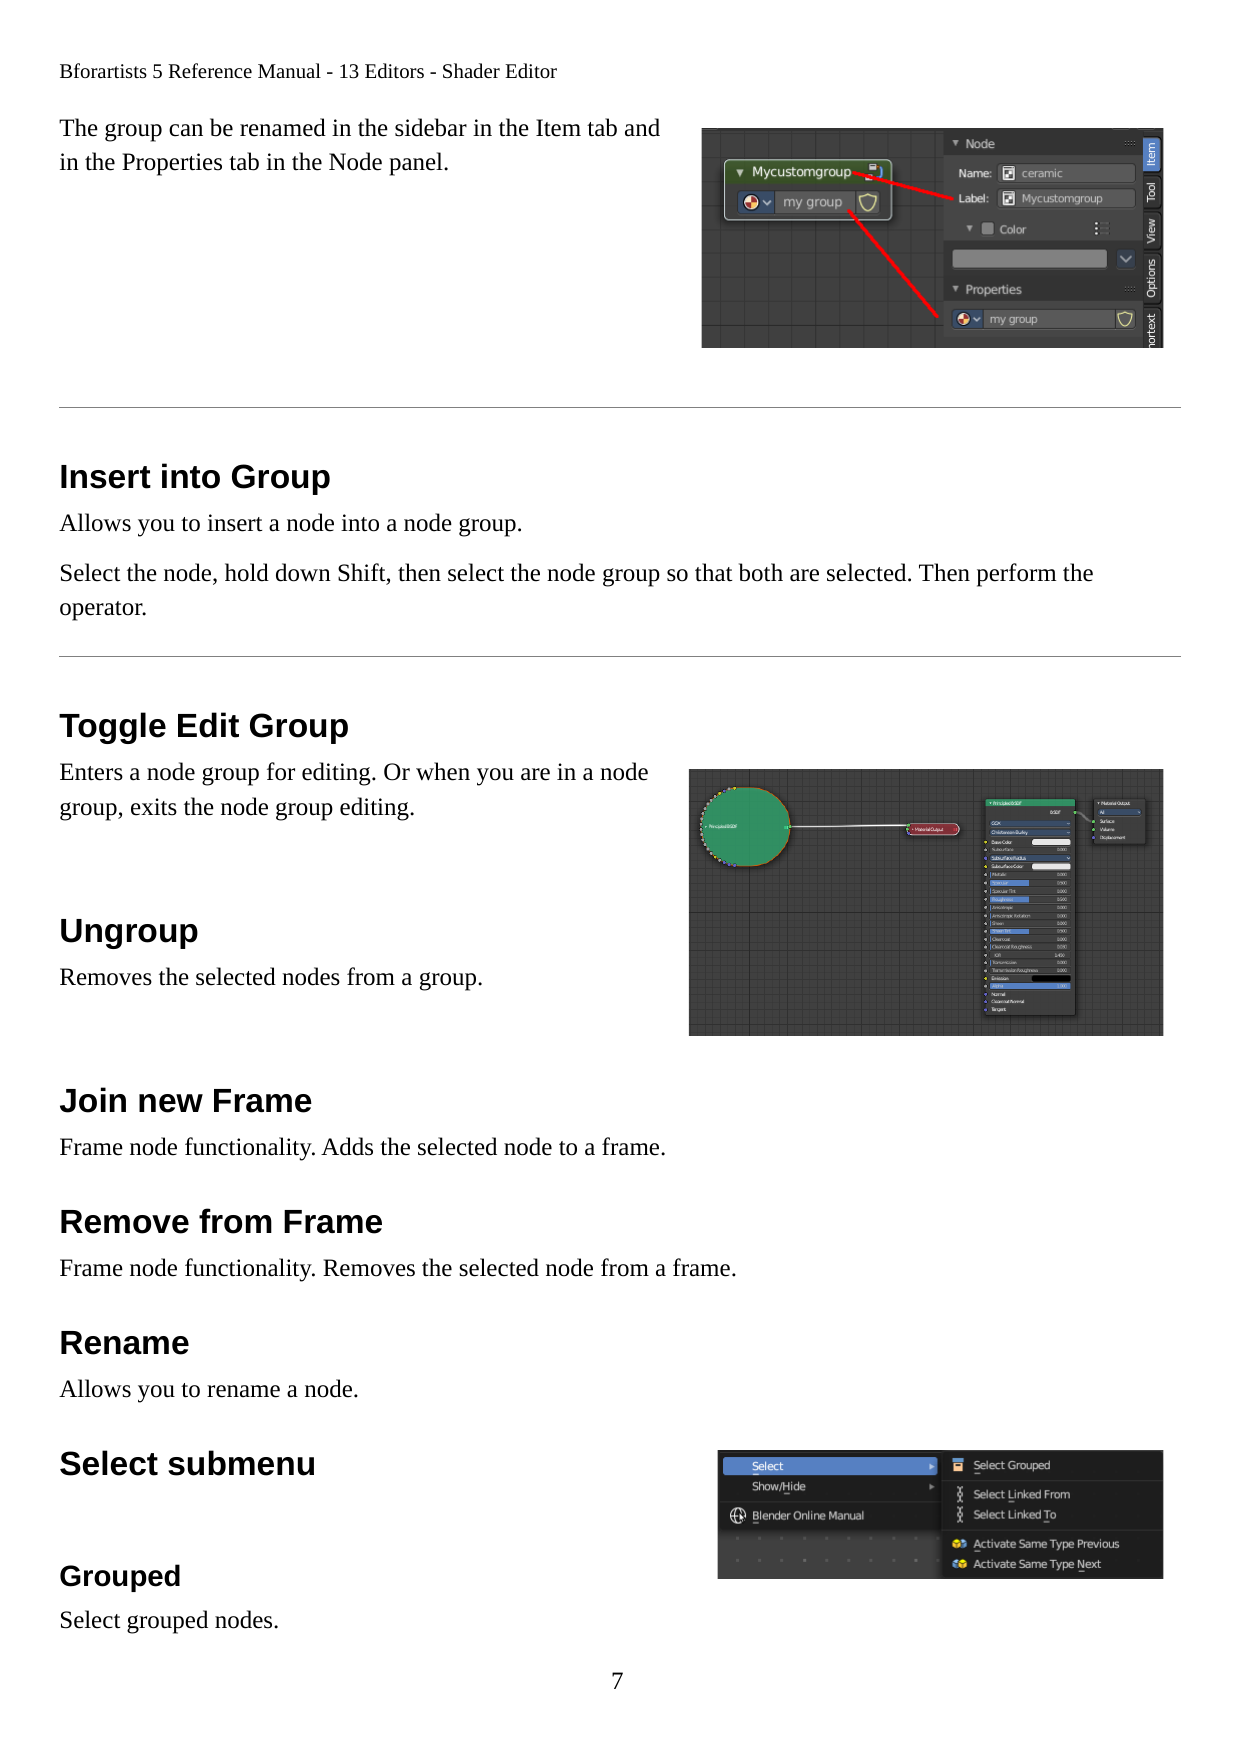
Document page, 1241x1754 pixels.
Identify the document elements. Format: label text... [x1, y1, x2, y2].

subtitle Ungroup [59, 911, 688, 949]
text Allows you to insert a node into a node group. [59, 508, 1181, 537]
subtitle Grouped [59, 1559, 1181, 1592]
text Select the node, hold down Shift, then select the node group so that both are selected. Then perform the operator. [59, 558, 1181, 621]
picture [701, 128, 1164, 348]
subtitle Select submenu [59, 1444, 1181, 1483]
text Frame node functionality. Removes the selected node from a frame. [59, 1253, 1181, 1282]
text The group can be renamed in the sidebar in the Item tab and in the Properties tab in the Node panel. [59, 113, 1181, 176]
text Frame node functionality. Adds the selected node to a frame. [59, 1132, 1181, 1161]
text Enters a node group for editing. Or when you are in a node group, exits the node group editing. [59, 757, 1181, 821]
subtitle Remove from Frame [59, 1202, 1181, 1241]
subtitle Rename [59, 1323, 1181, 1362]
subtitle [1164, 911, 1181, 949]
picture [717, 1450, 1164, 1579]
subtitle Join new Frame [59, 1081, 1181, 1119]
text Select grouped nodes. [59, 1605, 1181, 1634]
subtitle Toggle Edit Group [59, 706, 1181, 745]
text Removes the selected nodes from a group. [59, 962, 688, 991]
subtitle Insert into Group [59, 457, 1181, 496]
picture [688, 769, 1164, 1036]
text Allows you to rename a node. [59, 1374, 1181, 1403]
